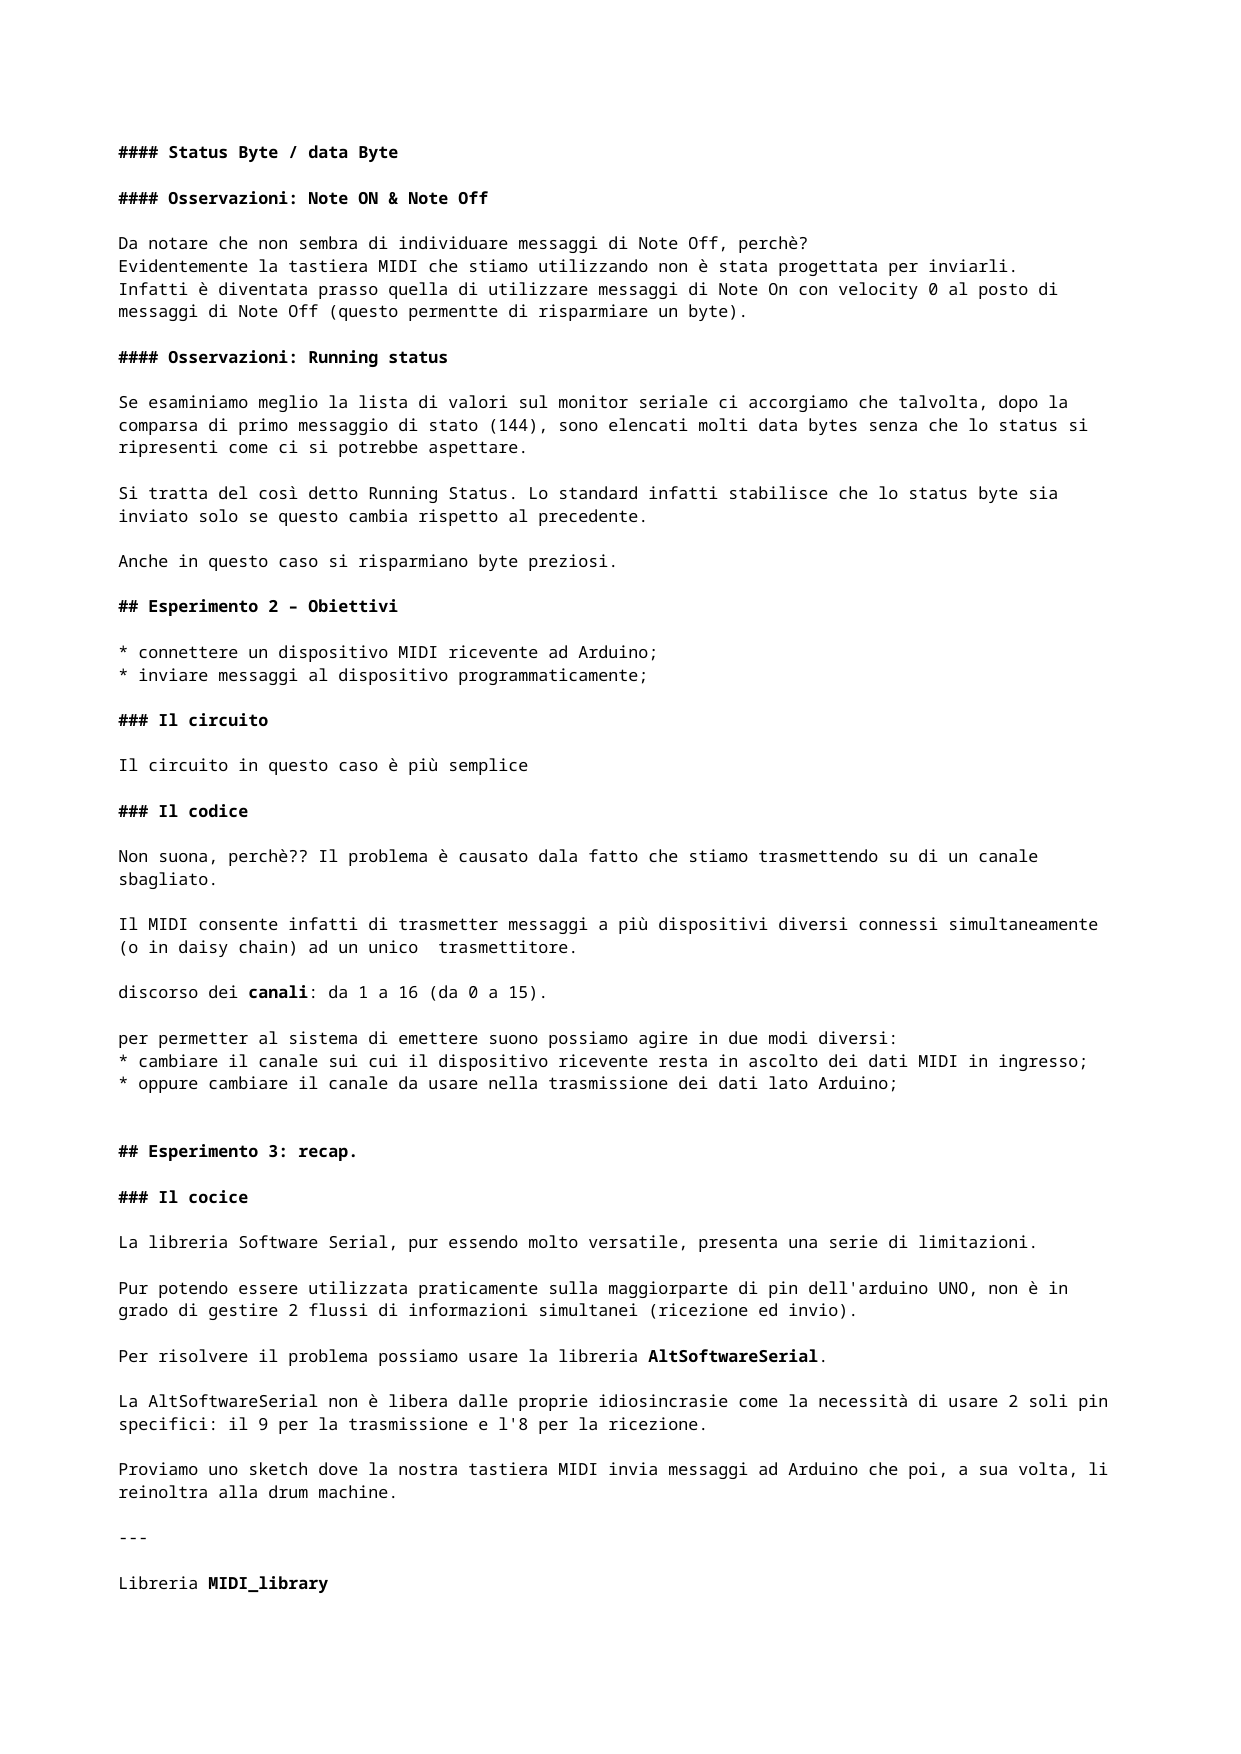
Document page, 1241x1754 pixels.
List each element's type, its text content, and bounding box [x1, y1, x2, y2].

text Pur potendo essere utilizzata praticamente sulla maggiorparte di pin dell'arduino UNO, non è in grado di gestire 2 flussi di informazioni simultanei (ricezione ed invio). [118, 1276, 1122, 1322]
text La libreria Software Serial, pur essendo molto versatile, presenta una serie di limitazioni. [118, 1231, 1122, 1253]
text * oppure cambiare il canale da usare nella trasmissione dei dati lato Arduino; [118, 1072, 1122, 1094]
text La AltSoftwareSerial non è libera dalle proprie idiosincrasie come la necessità di usare 2 soli pin specifici: il 9 per la trasmissione e l'8 per la ricezione. [118, 1390, 1122, 1435]
text #### Osservazioni: Note ON & Note Off [118, 186, 1122, 209]
text * cambiare il canale sui cui il dispositivo ricevente resta in ascolto dei dati MIDI in ingresso; [118, 1049, 1122, 1072]
text * connettere un dispositivo MIDI ricevente ad Arduino; [118, 640, 1122, 663]
text ## Esperimento 2 – Obiettivi [118, 595, 1122, 618]
text #### Status Byte / data Byte [118, 141, 1122, 163]
text Da notare che non sembra di individuare messaggi di Note Off, perchè? [118, 232, 1122, 254]
text * inviare messaggi al dispositivo programmaticamente; [118, 663, 1122, 686]
text Il MIDI consente infatti di trasmetter messaggi a più dispositivi diversi connessi simultaneamente (o in daisy chain) ad un unico trasmettitore. [118, 913, 1122, 958]
text Si tratta del così detto Running Status. Lo standard infatti stabilisce che lo status byte sia inviato solo se questo cambia rispetto al precedente. [118, 481, 1122, 527]
text per permetter al sistema di emettere suono possiamo agire in due modi diversi: [118, 1026, 1122, 1049]
text Infatti è diventata prasso quella di utilizzare messaggi di Note On con velocity 0 al posto di messaggi di Note Off (questo permentte di risparmiare un byte). [118, 277, 1122, 322]
text ## Esperimento 3: recap. [118, 1140, 1122, 1163]
text ### Il cocice [118, 1185, 1122, 1208]
text discorso dei canali: da 1 a 16 (da 0 a 15). [118, 981, 1122, 1004]
text Il circuito in questo caso è più semplice [118, 754, 1122, 777]
text Non suona, perchè?? Il problema è causato dala fatto che stiamo trasmettendo su di un canale sbagliato. [118, 845, 1122, 890]
text ### Il circuito [118, 708, 1122, 731]
text --- [118, 1526, 1122, 1549]
text Per risolvere il problema possiamo usare la libreria AltSoftwareSerial. [118, 1344, 1122, 1367]
text Libreria MIDI_library [118, 1571, 1122, 1594]
text Evidentemente la tastiera MIDI che stiamo utilizzando non è stata progettata per inviarli. [118, 254, 1122, 277]
text ### Il codice [118, 799, 1122, 822]
text Proviamo uno sketch dove la nostra tastiera MIDI invia messaggi ad Arduino che poi, a sua volta, li reinoltra alla drum machine. [118, 1458, 1122, 1503]
text Se esaminiamo meglio la lista di valori sul monitor seriale ci accorgiamo che talvolta, dopo la comparsa di primo messaggio di stato (144), sono elencati molti data bytes senza che lo status si ripresenti come ci si potrebbe aspettare. [118, 391, 1122, 459]
text Anche in questo caso si risparmiano byte preziosi. [118, 549, 1122, 572]
text #### Osservazioni: Running status [118, 345, 1122, 368]
